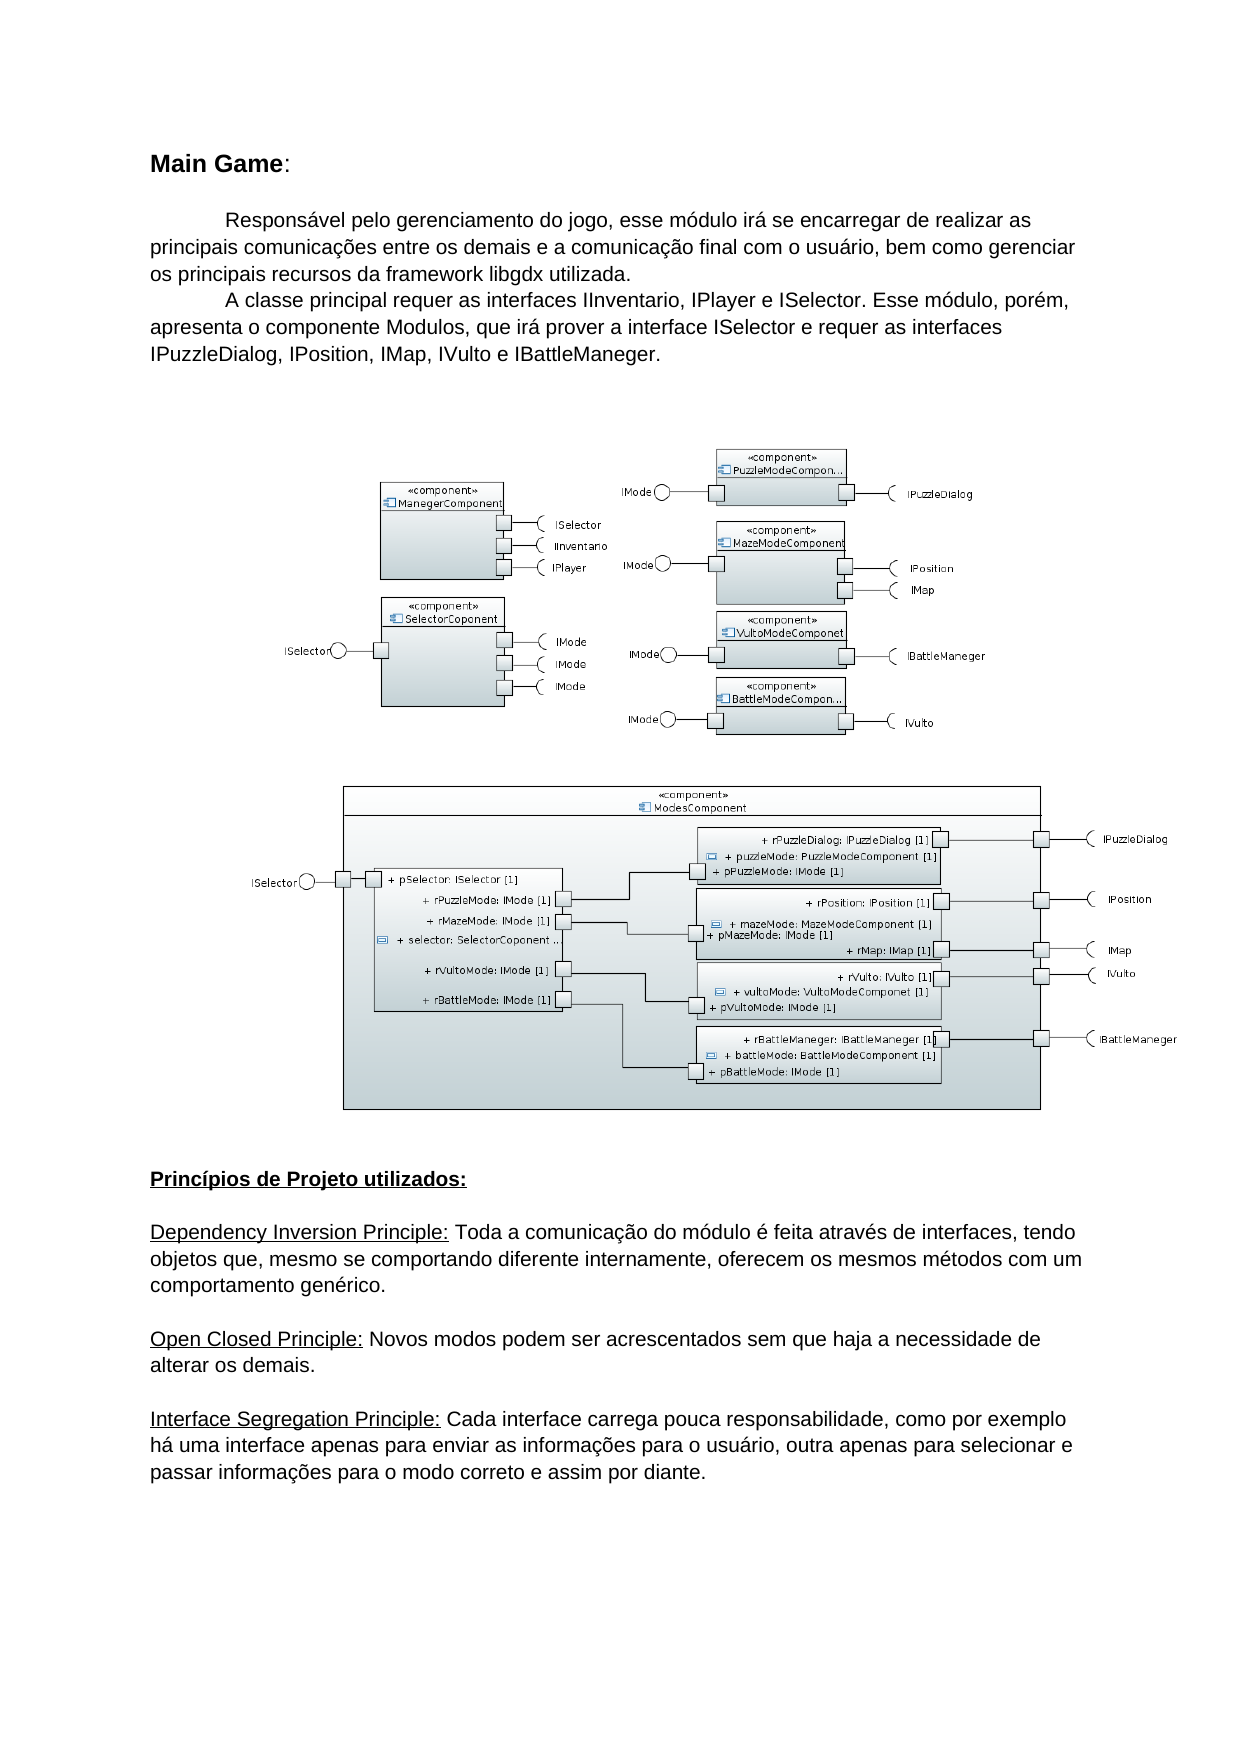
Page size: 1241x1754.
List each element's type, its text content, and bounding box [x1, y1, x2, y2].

text Responsável pelo gerenciamento do jogo, esse módulo irá se encarregar de realizar as principais comunicações entre os demais e a comunicação final com o usuário, bem como gerenciar os principais recursos da framework libgdx utilizada. [150, 209, 1091, 285]
text Interface Segregation Principle: Cada interface carrega pouca responsabilidade, como por exemplo há uma interface apenas para enviar as informações para o usuário, outra apenas para selecionar e passar informações para o modo correto e assim por diante. [150, 1407, 1091, 1484]
picture [243, 440, 1185, 1118]
text Dependency Inversion Principle: Toda a comunicação do módulo é feita através de interfaces, tendo objetos que, mesmo se comportando diferente internamente, oferecem os mesmos métodos com um comportamento genérico. [150, 1220, 1091, 1297]
text Princípios de Projeto utilizados: [150, 1167, 1091, 1190]
text Main Game: [150, 150, 1091, 178]
text A classe principal requer as interfaces IInventario, IPlayer e ISelector. Esse módulo, porém, apresenta o componente Modulos, que irá prover a interface ISelector e requer as interfaces IPuzzleDialog, IPosition, IMap, IVulto e IBattleManeger. [150, 289, 1091, 365]
text Open Closed Principle: Novos modos podem ser acrescentados sem que haja a necessidade de alterar os demais. [150, 1327, 1091, 1377]
